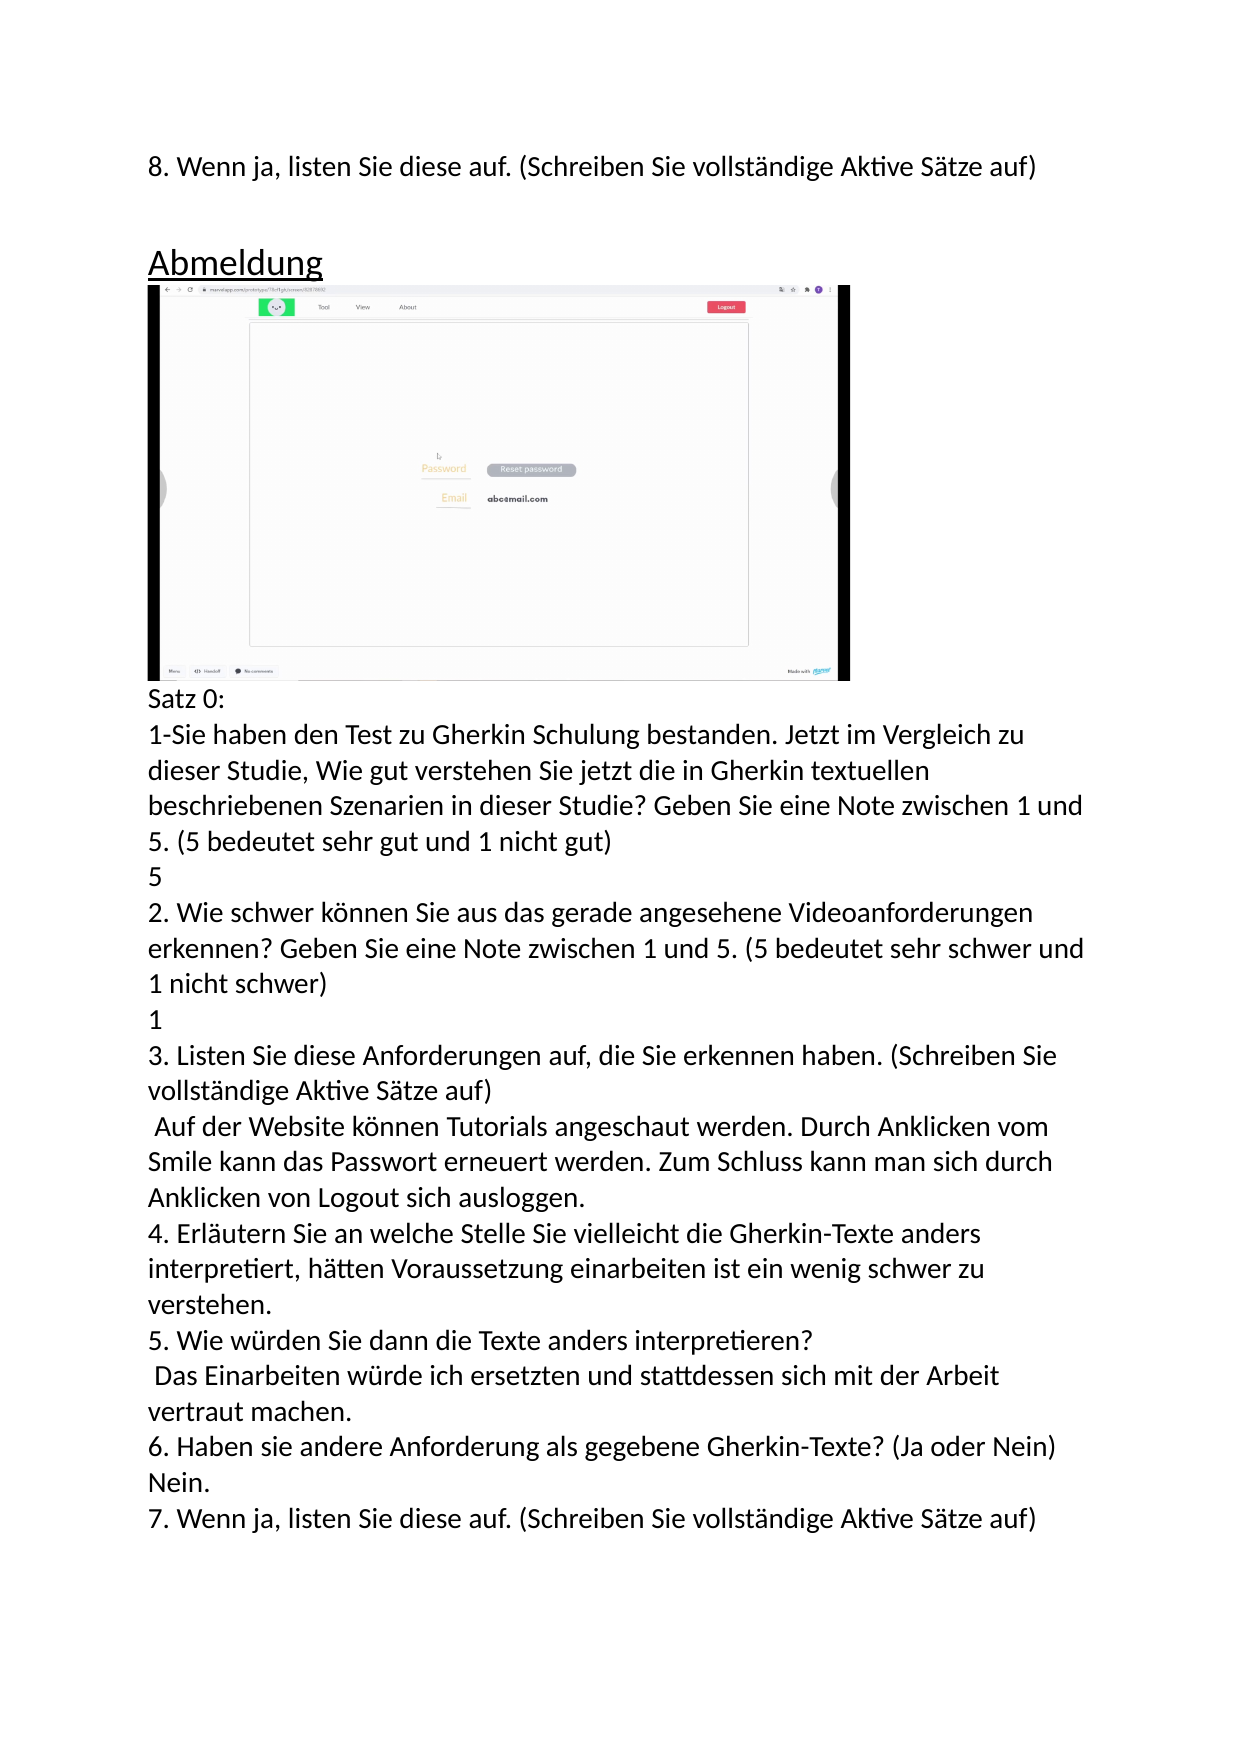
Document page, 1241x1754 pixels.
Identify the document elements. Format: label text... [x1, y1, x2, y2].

text 1 [148, 1001, 1093, 1037]
text Satz 0: [148, 680, 1093, 716]
text 7. Wenn ja, listen Sie diese auf. (Schreiben Sie vollständige Aktive Sätze auf) [148, 1500, 1093, 1535]
text 6. Haben sie andere Anforderung als gegebene Gherkin-Texte? (Ja oder Nein) Nein. [148, 1428, 1093, 1500]
text 5. Wie würden Sie dann die Texte anders interpretieren? [148, 1322, 1093, 1357]
text Das Einarbeiten würde ich ersetzten und stattdessen sich mit der Arbeit vertraut machen. [148, 1357, 1093, 1428]
text 5 [148, 858, 1093, 894]
text 4. Erläutern Sie an welche Stelle Sie vielleicht die Gherkin-Texte anders interpretiert, hätten Voraussetzung einarbeiten ist ein wenig schwer zu verstehen. [148, 1215, 1093, 1322]
text 2. Wie schwer können Sie aus das gerade angesehene Videoanforderungen erkennen? Geben Sie eine Note zwischen 1 und 5. (5 bedeutet sehr schwer und 1 nicht schwer) [148, 894, 1093, 1001]
text 3. Listen Sie diese Anforderungen auf, die Sie erkennen haben. (Schreiben Sie vollständige Aktive Sätze auf) [148, 1037, 1093, 1108]
subtitle Abmeldung [148, 239, 1093, 285]
text 8. Wenn ja, listen Sie diese auf. (Schreiben Sie vollständige Aktive Sätze auf) [148, 148, 1093, 183]
text 1-Sie haben den Test zu Gherkin Schulung bestanden. Jetzt im Vergleich zu dieser Studie, Wie gut verstehen Sie jetzt die in Gherkin textuellen beschriebenen Szenarien in dieser Studie? Geben Sie eine Note zwischen 1 und 5. (5 bedeutet sehr gut und 1 nicht gut) [148, 716, 1093, 858]
text Auf der Website können Tutorials angeschaut werden. Durch Anklicken vom Smile kann das Passwort erneuert werden. Zum Schluss kann man sich durch Anklicken von Logout sich ausloggen. [148, 1108, 1093, 1215]
